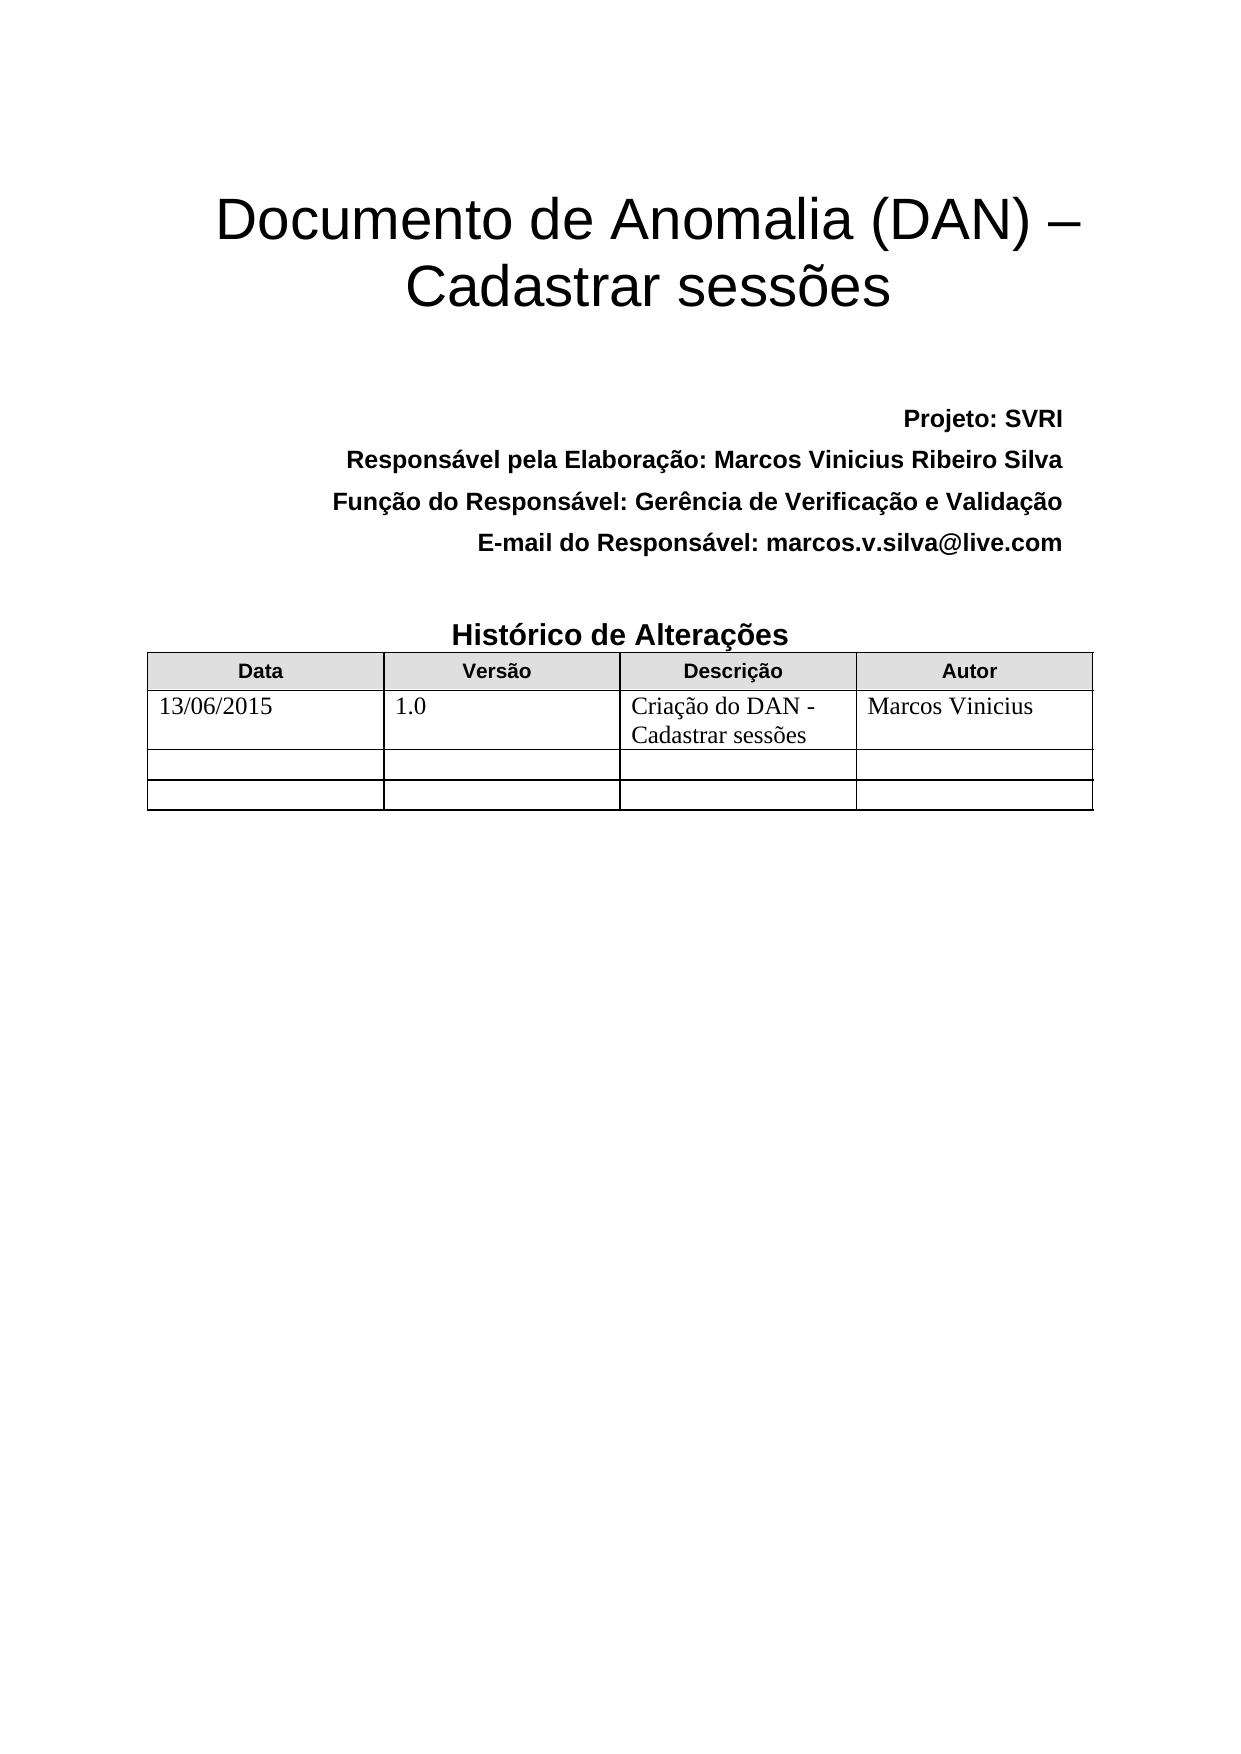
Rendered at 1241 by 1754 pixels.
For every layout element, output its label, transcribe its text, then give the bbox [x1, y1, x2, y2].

text E-mail do Responsável: marcos.v.silva@live.com [177, 528, 1063, 557]
text Responsável pela Elaboração: Marcos Vinicius Ribeiro Silva [177, 446, 1063, 474]
table_cell [148, 750, 383, 779]
text Função do Responsável: Gerência de Verificação e Validação [177, 487, 1063, 516]
table_cell [385, 781, 619, 809]
text Histórico de Alterações [177, 617, 1063, 652]
table_header Descrição [621, 653, 856, 689]
table_header Versão [385, 653, 619, 689]
text Projeto: SVRI [177, 404, 1063, 433]
table_cell [621, 750, 856, 779]
table_cell [148, 781, 383, 809]
table_cell [385, 750, 619, 779]
table_cell Criação do DAN - Cadastrar sessões [621, 691, 856, 749]
table_cell Marcos Vinicius [857, 691, 1092, 749]
table_cell 1.0 [385, 691, 619, 749]
table_header Autor [857, 653, 1092, 689]
table_cell [621, 781, 856, 809]
table_header Data [148, 653, 383, 689]
text Documento de Anomalia (DAN) – Cadastrar sessões [177, 185, 1119, 319]
table_cell [857, 781, 1092, 809]
table_cell [857, 750, 1092, 779]
table_cell 13/06/2015 [148, 691, 383, 749]
